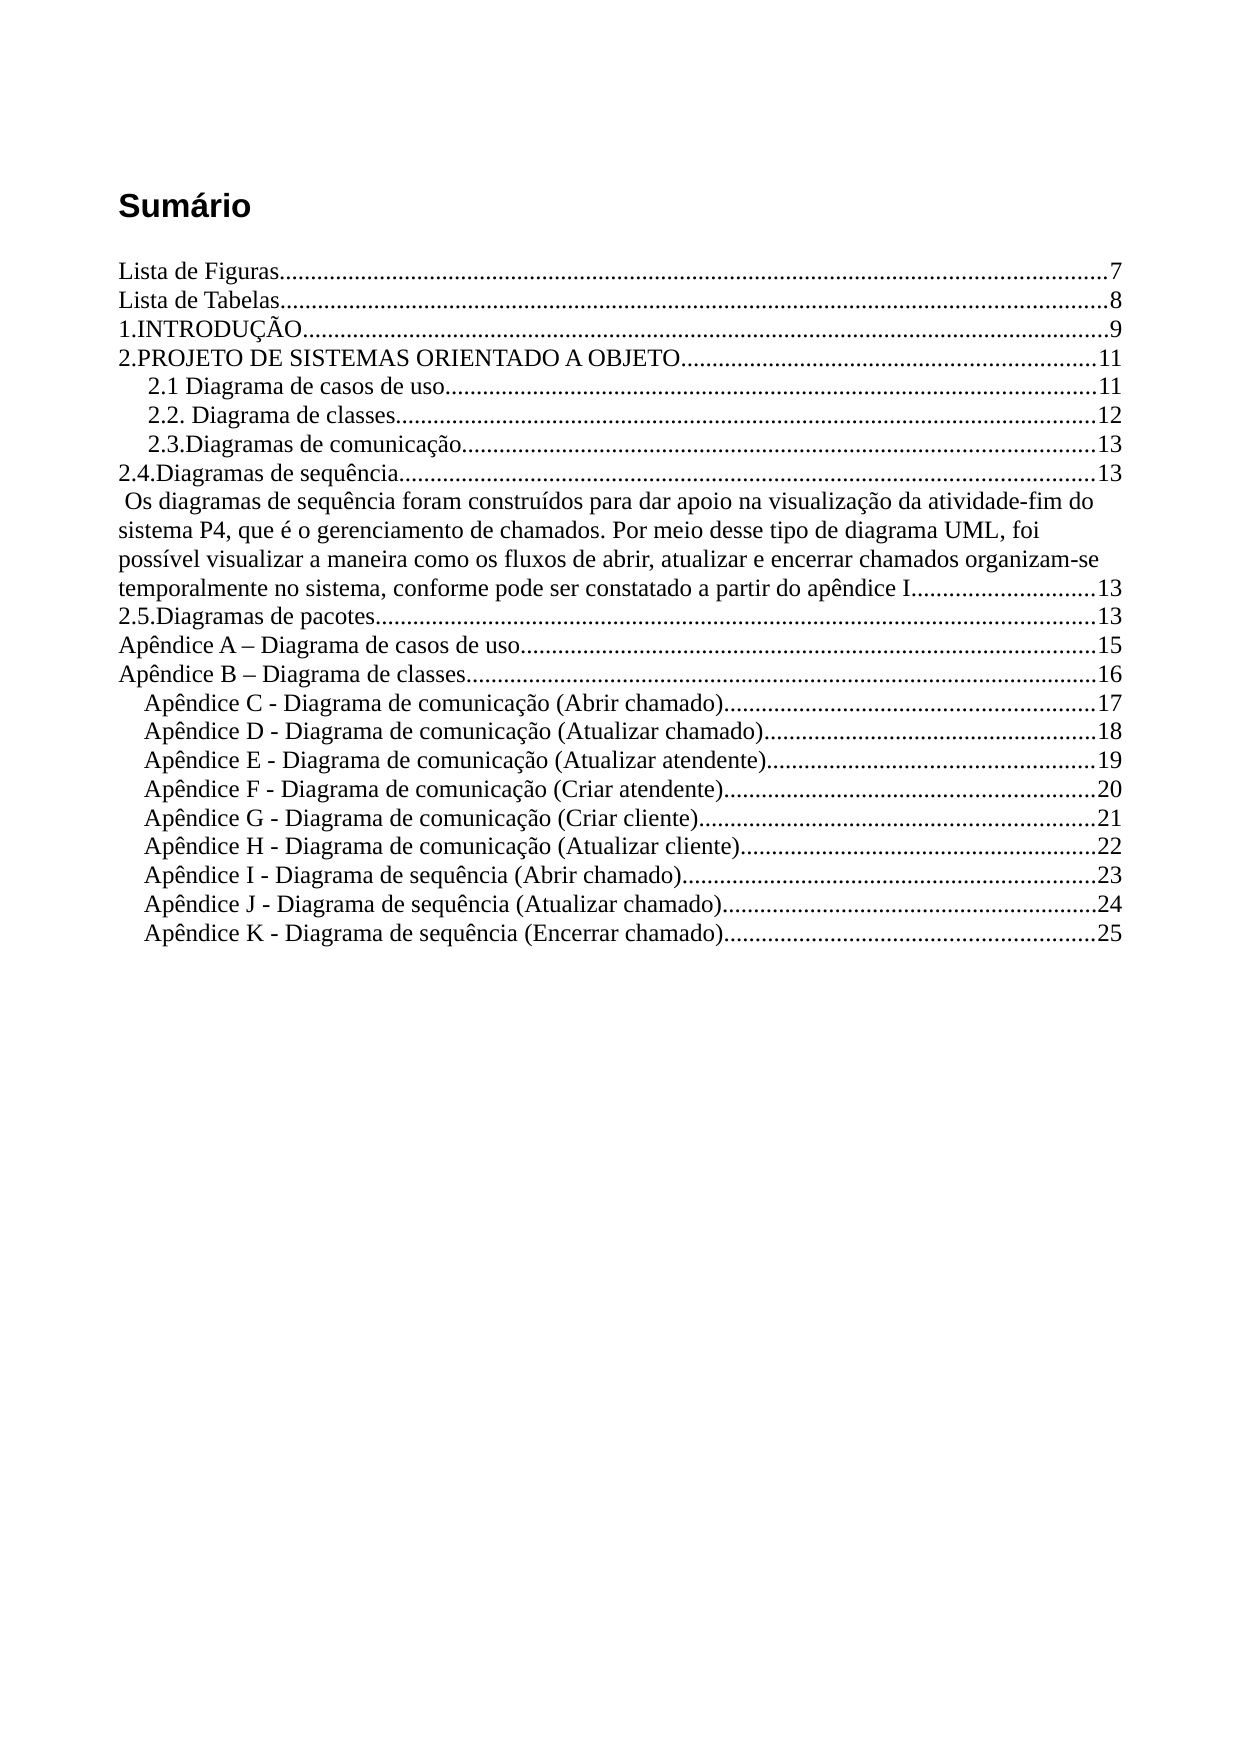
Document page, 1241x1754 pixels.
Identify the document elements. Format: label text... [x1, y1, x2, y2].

text Apêndice B – Diagrama de classes 16 [118, 659, 1122, 688]
text  Apêndice H - Diagrama de comunicação (Atualizar cliente) 22 [118, 831, 1122, 860]
text Lista de Tabelas 8 [118, 285, 1122, 314]
text  Apêndice K - Diagrama de sequência (Encerrar chamado) 25 [118, 918, 1122, 946]
text  Apêndice I - Diagrama de sequência (Abrir chamado) 23 [118, 860, 1122, 889]
text 2.4.Diagramas de sequência 13 [118, 458, 1122, 486]
subtitle Sumário [118, 186, 1122, 225]
text Os diagramas de sequência foram construídos para dar apoio na visualização da atividade-fim do sistema P4, que é o gerenciamento de chamados. Por meio desse tipo de diagrama UML, foi possível visualizar a maneira como os fluxos de abrir, atualizar e encerrar chamados organizam-se temporalmente no sistema, conforme pode ser constatado a partir do apêndice I. 13 [118, 486, 1122, 601]
text  Apêndice J - Diagrama de sequência (Atualizar chamado) 24 [118, 889, 1122, 918]
text Apêndice A – Diagrama de casos de uso 15 [118, 630, 1122, 659]
text 1.INTRODUÇÃO 9 [118, 314, 1122, 343]
text 2.5.Diagramas de pacotes 13 [118, 601, 1122, 630]
text  Apêndice E - Diagrama de comunicação (Atualizar atendente) 19 [118, 745, 1122, 774]
text  Apêndice G - Diagrama de comunicação (Criar cliente) 21 [118, 803, 1122, 831]
text  Apêndice D - Diagrama de comunicação (Atualizar chamado) 18 [118, 716, 1122, 745]
text 2.2. Diagrama de classes 12 [148, 400, 1122, 429]
text  Apêndice C - Diagrama de comunicação (Abrir chamado) 17 [118, 688, 1122, 716]
text 2.3.Diagramas de comunicação 13 [148, 429, 1122, 458]
text 2.1 Diagrama de casos de uso 11 [148, 371, 1122, 400]
text  Apêndice F - Diagrama de comunicação (Criar atendente) 20 [118, 774, 1122, 803]
text Lista de Figuras 7 [118, 256, 1122, 285]
text 2.PROJETO DE SISTEMAS ORIENTADO A OBJETO 11 [118, 343, 1122, 371]
